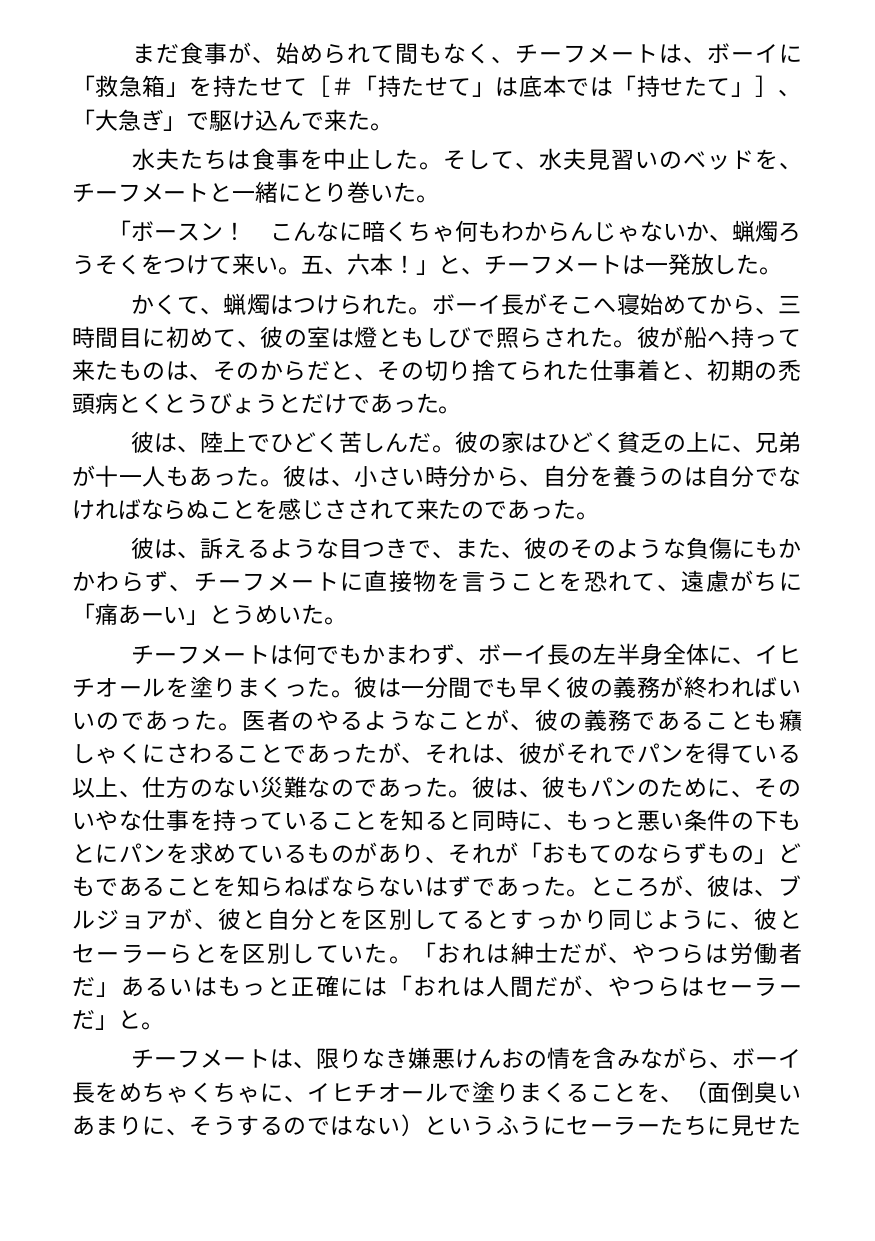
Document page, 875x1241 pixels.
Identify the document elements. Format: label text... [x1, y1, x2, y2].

text 「ボースン！ こんなに暗くちゃ何もわからんじゃないか、蝋燭ろうそくをつけて来い。五、六本！」と、チーフメートは一発放した。 [72, 214, 802, 281]
text チーフメートは、限りなき嫌悪けんおの情を含みながら、ボーイ長をめちゃくちゃに、イヒチオールで塗りまくることを、（面倒臭いあまりに、そうするのではない）というふうにセーラーたちに見せた [72, 1041, 802, 1141]
text 水夫たちは食事を中止した。そして、水夫見習いのベッドを、チーフメートと一緒にとり巻いた。 [72, 142, 802, 208]
text チーフメートは何でもかまわず、ボーイ長の左半身全体に、イヒチオールを塗りまくった。彼は一分間でも早く彼の義務が終わればいいのであった。医者のやるようなことが、彼の義務であることも癪しゃくにさわることであったが、それは、彼がそれでパンを得ている以上、仕方のない災難なのであった。彼は、彼もパンのために、そのいやな仕事を持っていることを知ると同時に、もっと悪い条件の下もとにパンを求めているものがあり、それが「おもてのならずもの」どもであることを知らねばならないはずであった。ところが、彼は、ブルジョアが、彼と自分とを区別してるとすっかり同じように、彼とセーラーらとを区別していた。「おれは紳士だが、やつらは労働者だ」あるいはもっと正確には「おれは人間だが、やつらはセーラーだ」と。 [72, 637, 802, 1035]
text まだ食事が、始められて間もなく、チーフメートは、ボーイに「救急箱」を持たせて［＃「持たせて」は底本では「持せたて」］、「大急ぎ」で駆け込んで来た。 [72, 36, 802, 136]
text かくて、蝋燭はつけられた。ボーイ長がそこへ寝始めてから、三時間目に初めて、彼の室は燈ともしびで照らされた。彼が船へ持って来たものは、そのからだと、その切り捨てられた仕事着と、初期の禿頭病とくとうびょうとだけであった。 [72, 286, 802, 419]
text 彼は、訴えるような目つきで、また、彼のそのような負傷にもかかわらず、チーフメートに直接物を言うことを恐れて、遠慮がちに「痛あーい」とうめいた。 [72, 531, 802, 631]
text 彼は、陸上でひどく苦しんだ。彼の家はひどく貧乏の上に、兄弟が十一人もあった。彼は、小さい時分から、自分を養うのは自分でなければならぬことを感じさされて来たのであった。 [72, 425, 802, 525]
